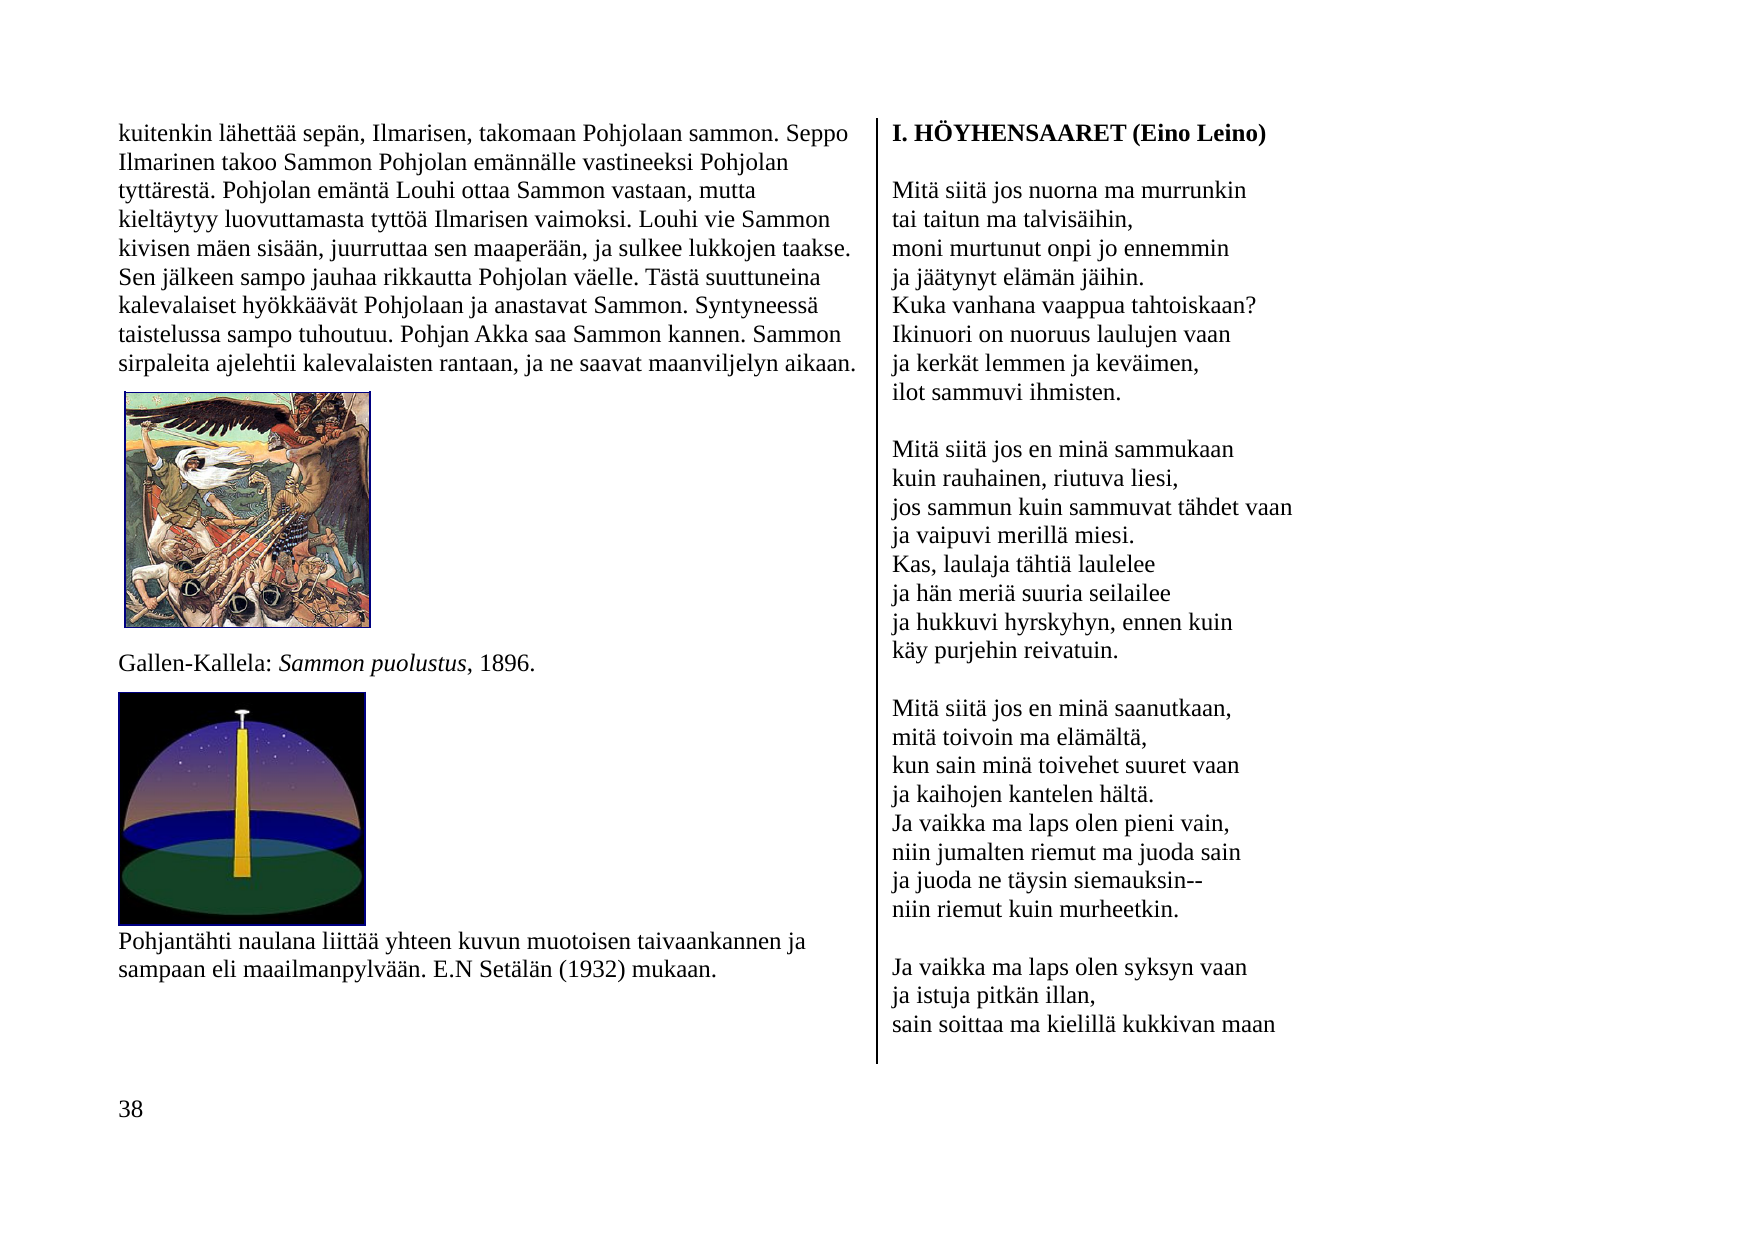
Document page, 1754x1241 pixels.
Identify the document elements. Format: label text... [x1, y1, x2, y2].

text ja hän meriä suuria seilailee [892, 578, 1635, 607]
text Gallen-Kallela: Sammon puolustus, 1896. [118, 648, 862, 677]
text ja hukkuvi hyrskyhyn, ennen kuin [892, 607, 1635, 636]
text Pohjantähti naulana liittää yhteen kuvun muotoisen taivaankannen ja sampaan eli maailmanpylvään. E.N Setälän (1932) mukaan. [118, 926, 862, 983]
text I. HÖYHENSAARET (Eino Leino) [892, 118, 1635, 147]
picture [126, 393, 369, 627]
picture [120, 693, 364, 924]
text Ja vaikka ma laps olen syksyn vaan [892, 952, 1635, 981]
text ja vaipuvi merillä miesi. [892, 521, 1635, 549]
text jos sammun kuin sammuvat tähdet vaan [892, 492, 1635, 521]
text Mitä siitä jos en minä sammukaan [892, 434, 1635, 463]
text niin riemut kuin murheetkin. [892, 894, 1635, 923]
text niin jumalten riemut ma juoda sain [892, 837, 1635, 866]
text käy purjehin reivatuin. [892, 636, 1635, 664]
text sain soittaa ma kielillä kukkivan maan [892, 1009, 1635, 1038]
text Ja vaikka ma laps olen pieni vain, [892, 808, 1635, 837]
text ja istuja pitkän illan, [892, 981, 1635, 1009]
text kun sain minä toivehet suuret vaan [892, 751, 1635, 779]
text Mitä siitä jos nuorna ma murrunkin [892, 176, 1635, 204]
text ja kaihojen kantelen hältä. [892, 779, 1635, 808]
text Kuka vanhana vaappua tahtoiskaan? [892, 291, 1635, 319]
text ja kerkät lemmen ja keväimen, [892, 348, 1635, 377]
text ja juoda ne täysin siemauksin-- [892, 866, 1635, 894]
text Mitä siitä jos en minä saanutkaan, [892, 693, 1635, 722]
text kuitenkin lähettää sepän, Ilmarisen, takomaan Pohjolaan sammon. Seppo Ilmarinen takoo Sammon Pohjolan emännälle vastineeksi Pohjolan tyttärestä. Pohjolan emäntä Louhi ottaa Sammon vastaan, mutta kieltäytyy luovuttamasta tyttöä Ilmarisen vaimoksi. Louhi vie Sammon kivisen mäen sisään, juurruttaa sen maaperään, ja sulkee lukkojen taakse. Sen jälkeen sampo jauhaa rikkautta Pohjolan väelle. Tästä suuttuneina kalevalaiset hyökkäävät Pohjolaan ja anastavat Sammon. Syntyneessä taistelussa sampo tuhoutuu. Pohjan Akka saa Sammon kannen. Sammon sirpaleita ajelehtii kalevalaisten rantaan, ja ne saavat maanviljelyn aikaan. [118, 118, 862, 377]
text tai taitun ma talvisäihin, [892, 204, 1635, 233]
text Ikinuori on nuoruus laulujen vaan [892, 319, 1635, 348]
text mitä toivoin ma elämältä, [892, 722, 1635, 751]
text moni murtunut onpi jo ennemmin [892, 233, 1635, 262]
text ilot sammuvi ihmisten. [892, 377, 1635, 406]
text kuin rauhainen, riutuva liesi, [892, 463, 1635, 492]
text ja jäätynyt elämän jäihin. [892, 262, 1635, 291]
text Kas, laulaja tähtiä laulelee [892, 549, 1635, 578]
